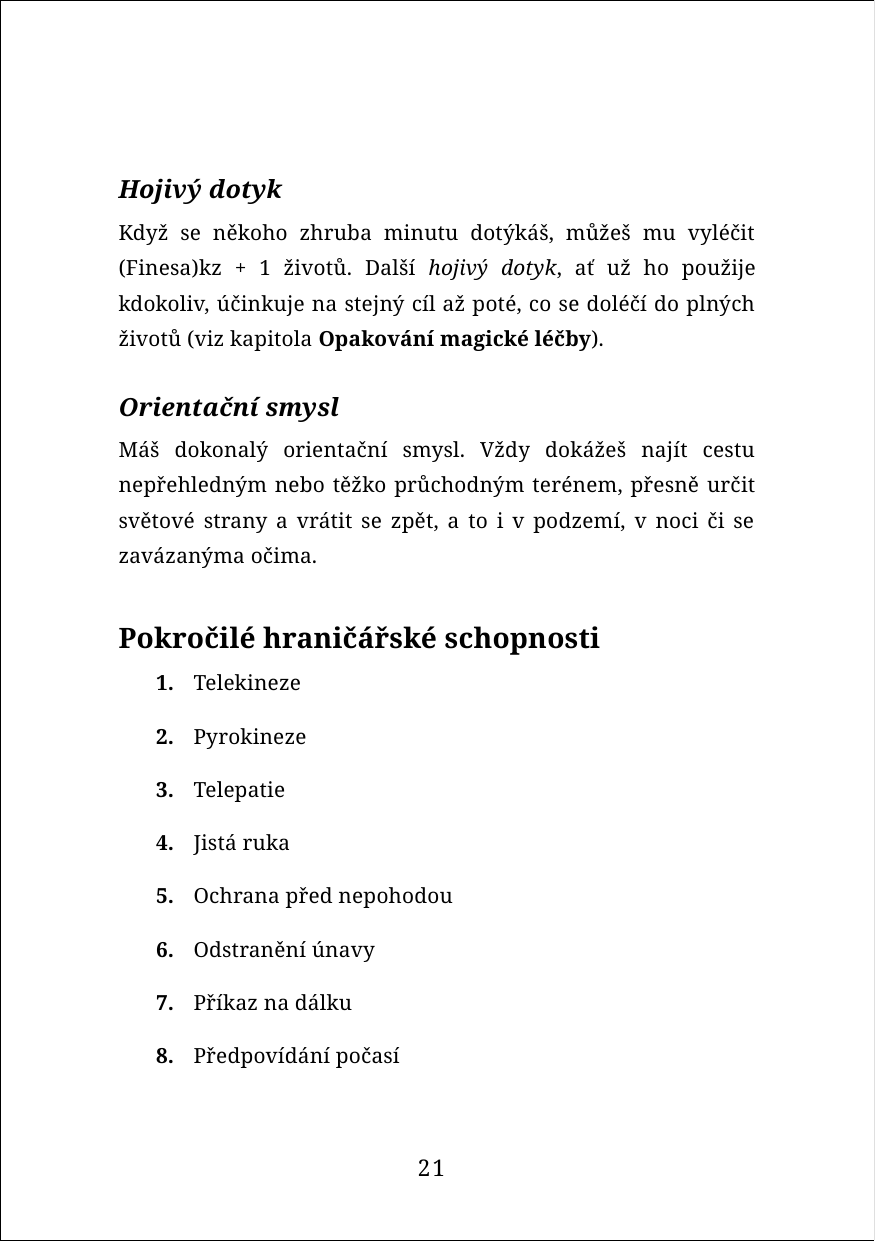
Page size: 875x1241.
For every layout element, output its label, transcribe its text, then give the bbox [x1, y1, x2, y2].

list Odstranění únavy [156, 935, 756, 963]
list Ochrana před nepohodou [156, 881, 756, 910]
list Telekineze [156, 668, 756, 697]
subtitle Pokročilé hraničářské schopnosti [118, 618, 756, 657]
list Příkaz na dálku [156, 988, 756, 1016]
list Telepatie [156, 775, 756, 803]
list Předpovídání počasí [156, 1041, 756, 1069]
subtitle Orientační smysl [118, 389, 756, 423]
list Pyrokineze [156, 722, 756, 750]
subtitle Hojivý dotyk [118, 172, 756, 206]
list Jistá ruka [156, 828, 756, 857]
text Když se někoho zhruba minutu dotýkáš, můžeš mu vyléčit (Finesa)kz + 1 životů. Další hojivý dotyk, ať už ho použije kdokoliv, účinkuje na stejný cíl až poté, co se doléčí do plných životů (viz kapitola Opakování magické léčby). [118, 218, 756, 353]
text Máš dokonalý orientační smysl. Vždy dokážeš najít cestu nepřehledným nebo těžko průchodným terénem, přesně určit světové strany a vrátit se zpět, a to i v podzemí, v noci či se zavázanýma očima. [118, 435, 756, 570]
